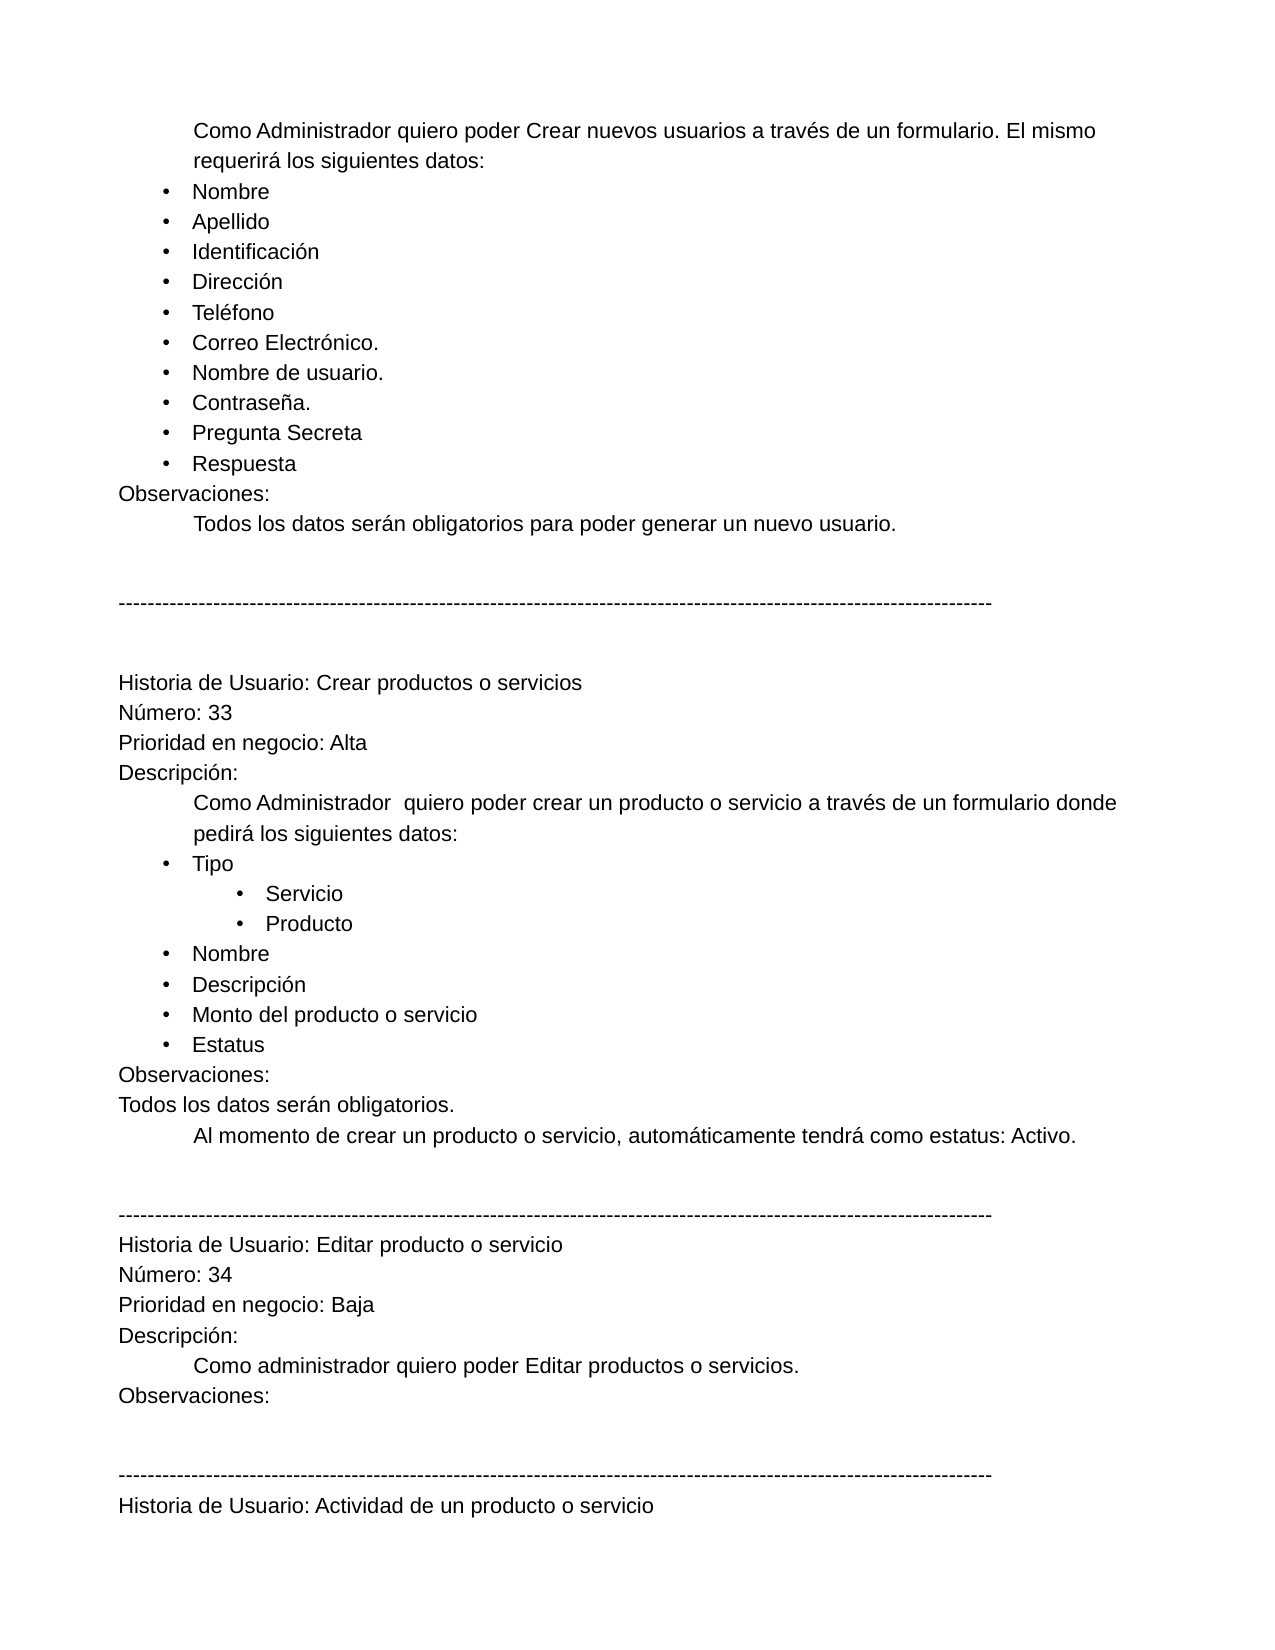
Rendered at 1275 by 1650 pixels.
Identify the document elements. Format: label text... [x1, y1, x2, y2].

list Contraseña. [162, 390, 1157, 415]
text Observaciones: [118, 1383, 1157, 1408]
list Producto [236, 911, 1157, 936]
list Descripción [162, 971, 1157, 997]
list Apellido [162, 209, 1157, 234]
text ------------------------------------------------------------------------------------------------------------------------ [118, 590, 1157, 615]
text Como administrador quiero poder Editar productos o servicios. [118, 1353, 1157, 1378]
text Observaciones: [118, 481, 1157, 506]
text ------------------------------------------------------------------------------------------------------------------------ [118, 1462, 1157, 1487]
list Nombre [162, 941, 1157, 966]
text Prioridad en negocio: Alta [118, 730, 1157, 755]
text Todos los datos serán obligatorios. [118, 1092, 1157, 1117]
text Como Administrador quiero poder crear un producto o servicio a través de un formulario donde pedirá los siguientes datos: [193, 790, 1157, 846]
list Nombre de usuario. [162, 360, 1157, 385]
text Descripción: [118, 1323, 1157, 1348]
list Correo Electrónico. [162, 329, 1157, 355]
text Historia de Usuario: Crear productos o servicios [118, 669, 1157, 694]
list Identificación [162, 239, 1157, 264]
list Dirección [162, 269, 1157, 294]
text Observaciones: [118, 1062, 1157, 1087]
text Al momento de crear un producto o servicio, automáticamente tendrá como estatus: Activo. [193, 1122, 1157, 1148]
text Como Administrador quiero poder Crear nuevos usuarios a través de un formulario. El mismo requerirá los siguientes datos: [193, 118, 1157, 173]
text Descripción: [118, 760, 1157, 785]
list Respuesta [162, 450, 1157, 476]
list Servicio [236, 881, 1157, 906]
text Historia de Usuario: Editar producto o servicio [118, 1232, 1157, 1257]
list Monto del producto o servicio [162, 1002, 1157, 1027]
list Teléfono [162, 299, 1157, 324]
text ------------------------------------------------------------------------------------------------------------------------ [118, 1202, 1157, 1227]
text Prioridad en negocio: Baja [118, 1292, 1157, 1318]
list Pregunta Secreta [162, 420, 1157, 445]
text Todos los datos serán obligatorios para poder generar un nuevo usuario. [193, 511, 1157, 536]
text Historia de Usuario: Actividad de un producto o servicio [118, 1492, 1157, 1518]
text Número: 34 [118, 1262, 1157, 1287]
list Tipo [162, 851, 1157, 876]
list Estatus [162, 1032, 1157, 1057]
list Nombre [162, 178, 1157, 204]
text Número: 33 [118, 699, 1157, 725]
